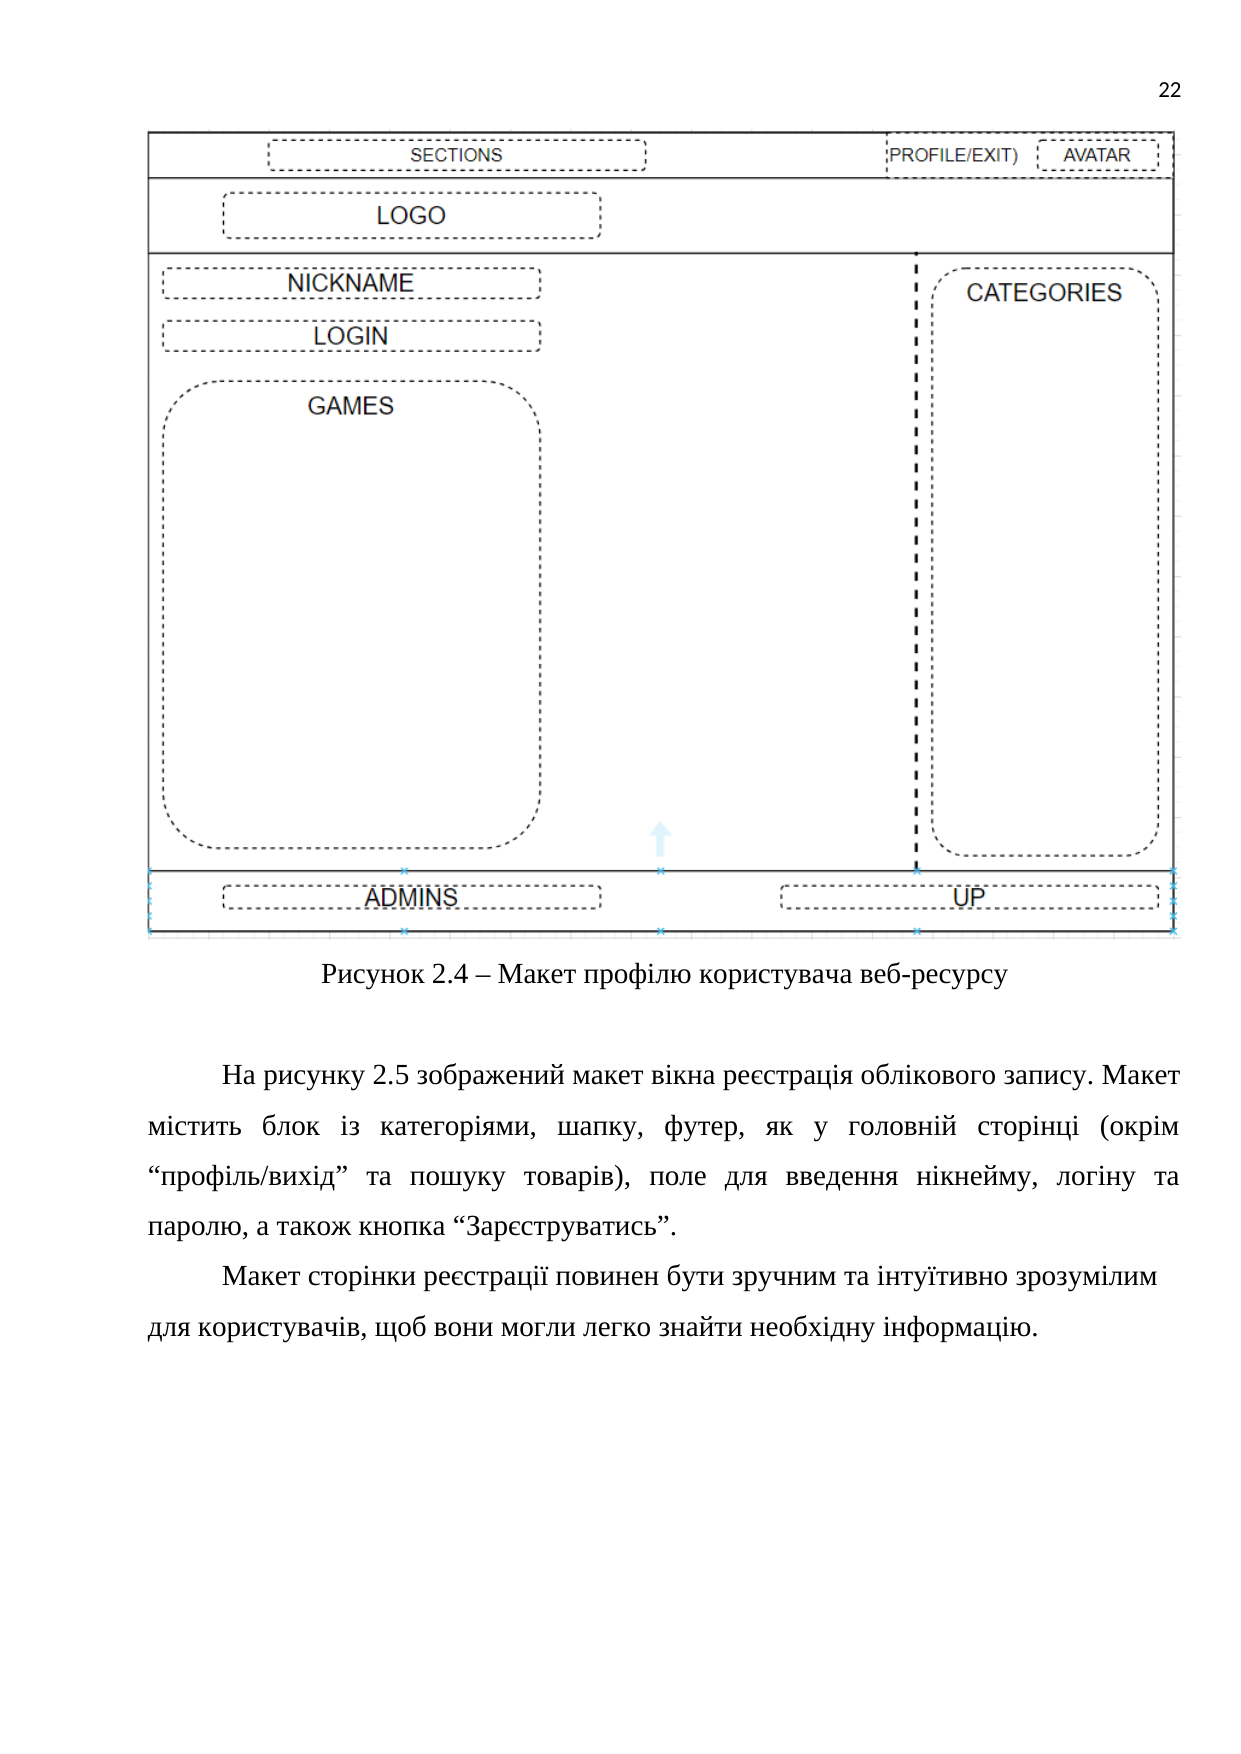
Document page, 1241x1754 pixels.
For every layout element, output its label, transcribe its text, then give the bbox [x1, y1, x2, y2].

text Рисунок 2.4 – Макет профілю користувача веб-ресурсу [148, 940, 1181, 990]
text На рисунку 2.5 зображений макет вікна реєстрація облікового запису. Макет містить блок із категоріями, шапку, футер, як у головній сторінці (окрім “профіль/вихід” та пошуку товарів), поле для введення нікнейму, логіну та паролю, а також кнопка “Зарєструватись”. [148, 1057, 1181, 1242]
text Макет сторінки реєстрації повинен бути зручним та інтуїтивно зрозумілим для користувачів, щоб вони могли легко знайти необхідну інформацію. [148, 1258, 1181, 1342]
picture [147, 129, 1182, 940]
